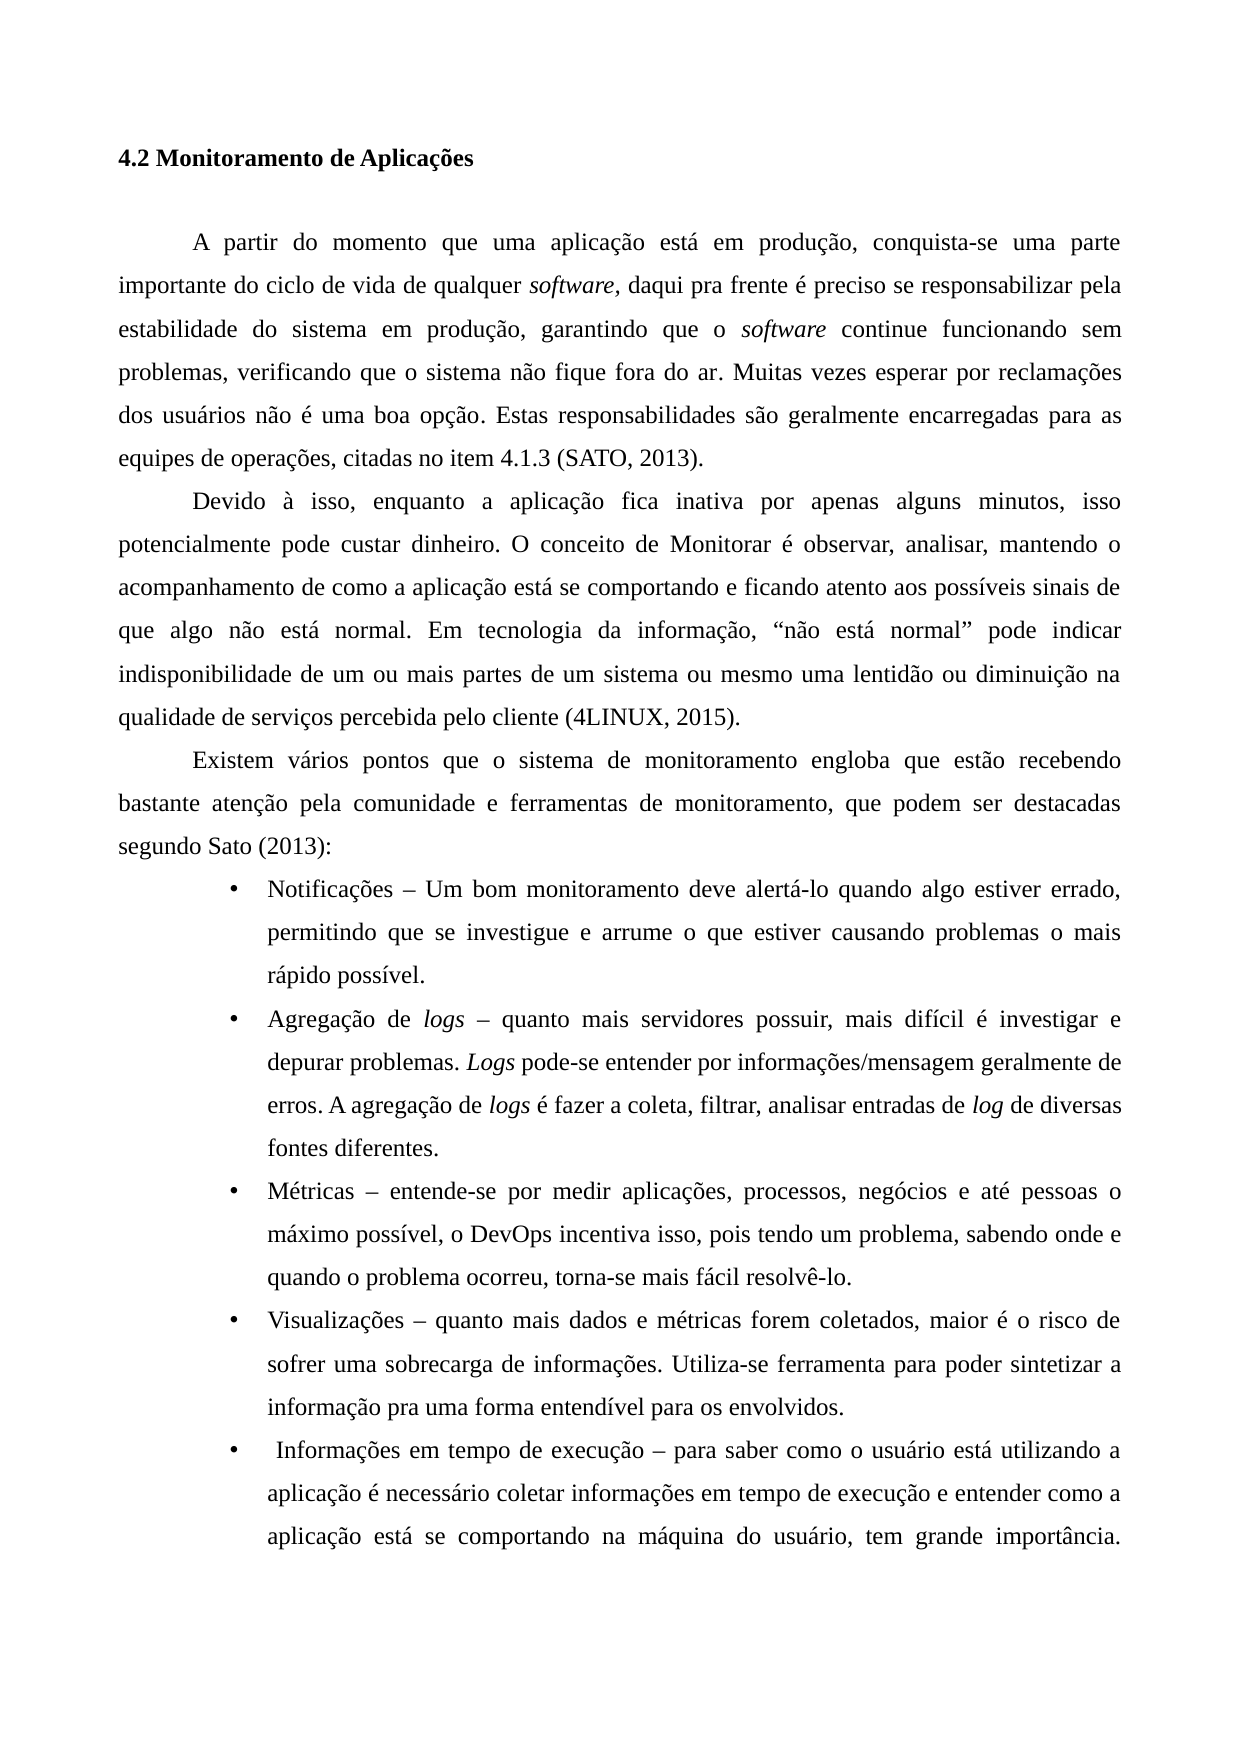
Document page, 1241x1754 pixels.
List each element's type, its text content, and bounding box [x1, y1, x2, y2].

list Notificações – Um bom monitoramento deve alertá-lo quando algo estiver errado, permitindo que se investigue e arrume o que estiver causando problemas o mais rápido possível. [229, 874, 1122, 989]
list Agregação de logs – quanto mais servidores possuir, mais difícil é investigar e depurar problemas. Logs pode-se entender por informações/mensagem geralmente de erros. A agregação de logs é fazer a coleta, filtrar, analisar entradas de log de diversas fontes diferentes. [229, 1004, 1122, 1162]
text A partir do momento que uma aplicação está em produção, conquista-se uma parte importante do ciclo de vida de qualquer software, daqui pra frente é preciso se responsabilizar pela estabilidade do sistema em produção, garantindo que o software continue funcionando sem problemas, verificando que o sistema não fique fora do ar. Muitas vezes esperar por reclamações dos usuários não é uma boa opção. Estas responsabilidades são geralmente encarregadas para as equipes de operações, citadas no item 4.1.3 (SATO, 2013). [118, 227, 1122, 472]
list Informações em tempo de execução – para saber como o usuário está utilizando a aplicação é necessário coletar informações em tempo de execução e entender como a aplicação está se comportando na máquina do usuário, tem grande importância. [229, 1435, 1122, 1550]
text Devido à isso, enquanto a aplicação fica inativa por apenas alguns minutos, isso potencialmente pode custar dinheiro. O conceito de Monitorar é observar, analisar, mantendo o acompanhamento de como a aplicação está se comportando e ficando atento aos possíveis sinais de que algo não está normal. Em tecnologia da informação, “não está normal” pode indicar indisponibilidade de um ou mais partes de um sistema ou mesmo uma lentidão ou diminuição na qualidade de serviços percebida pelo cliente (4LINUX, 2015). [118, 486, 1122, 731]
text Existem vários pontos que o sistema de monitoramento engloba que estão recebendo bastante atenção pela comunidade e ferramentas de monitoramento, que podem ser destacadas segundo Sato (2013): [118, 745, 1122, 860]
list Métricas – entende-se por medir aplicações, processos, negócios e até pessoas o máximo possível, o DevOps incentiva isso, pois tendo um problema, sabendo onde e quando o problema ocorreu, torna-se mais fácil resolvê-lo. [229, 1176, 1122, 1291]
subtitle 4.2 Monitoramento de Aplicações [118, 143, 1122, 172]
list Visualizações – quanto mais dados e métricas forem coletados, maior é o risco de sofrer uma sobrecarga de informações. Utiliza-se ferramenta para poder sintetizar a informação pra uma forma entendível para os envolvidos. [229, 1306, 1122, 1421]
